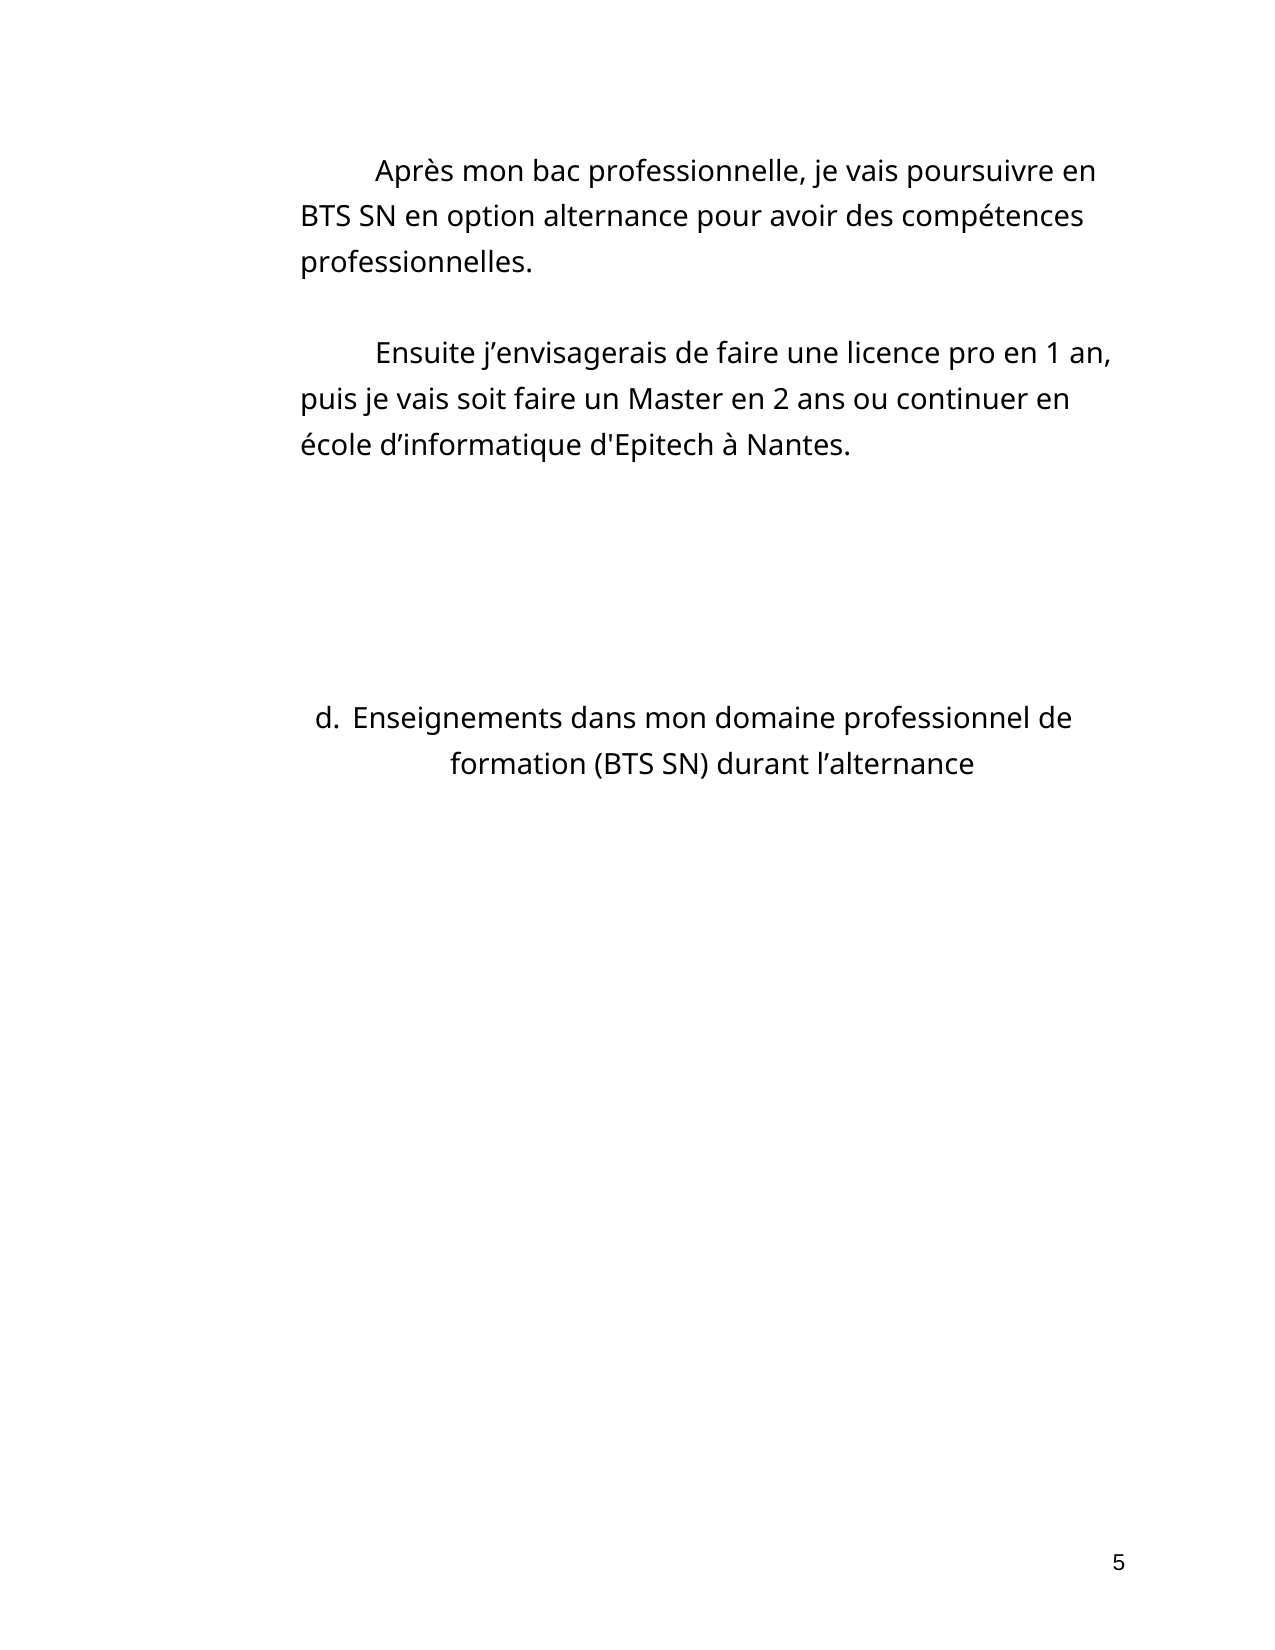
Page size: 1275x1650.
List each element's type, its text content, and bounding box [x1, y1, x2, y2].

text Ensuite j’envisagerais de faire une licence pro en 1 an, puis je vais soit faire un Master en 2 ans ou continuer en école d’informatique d'Epitech à Nantes. [300, 332, 1125, 463]
text Après mon bac professionnelle, je vais poursuivre en BTS SN en option alternance pour avoir des compétences professionnelles. [300, 150, 1125, 281]
list Enseignements dans mon domaine professionnel de formation (BTS SN) durant l’alternance [262, 697, 1125, 783]
